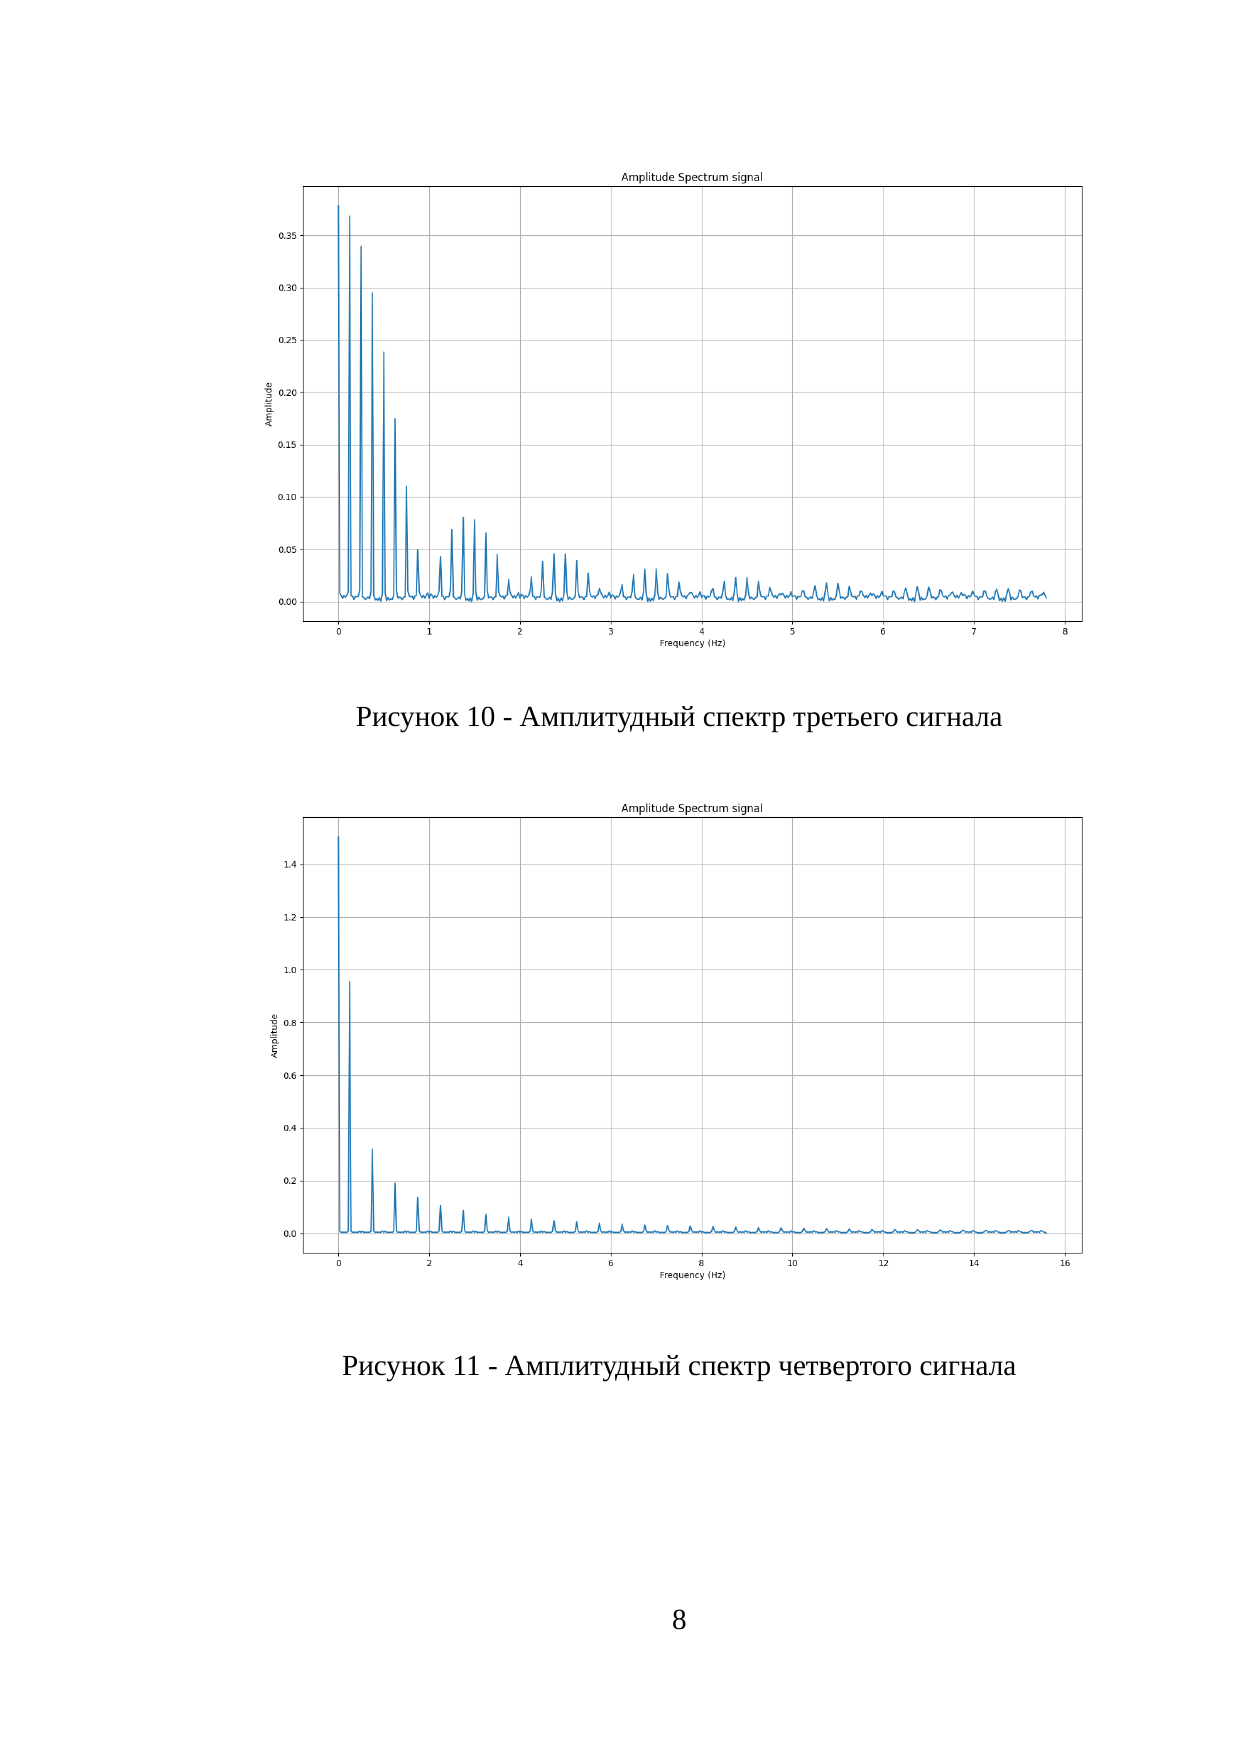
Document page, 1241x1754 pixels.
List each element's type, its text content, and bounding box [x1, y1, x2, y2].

text Рисунок 10 - Амплитудный спектр третьего сигнала [177, 683, 1181, 733]
picture [177, 118, 1182, 683]
text Рисунок 11 - Амплитудный спектр четвертого сигнала [177, 1315, 1181, 1382]
picture [177, 750, 1182, 1315]
